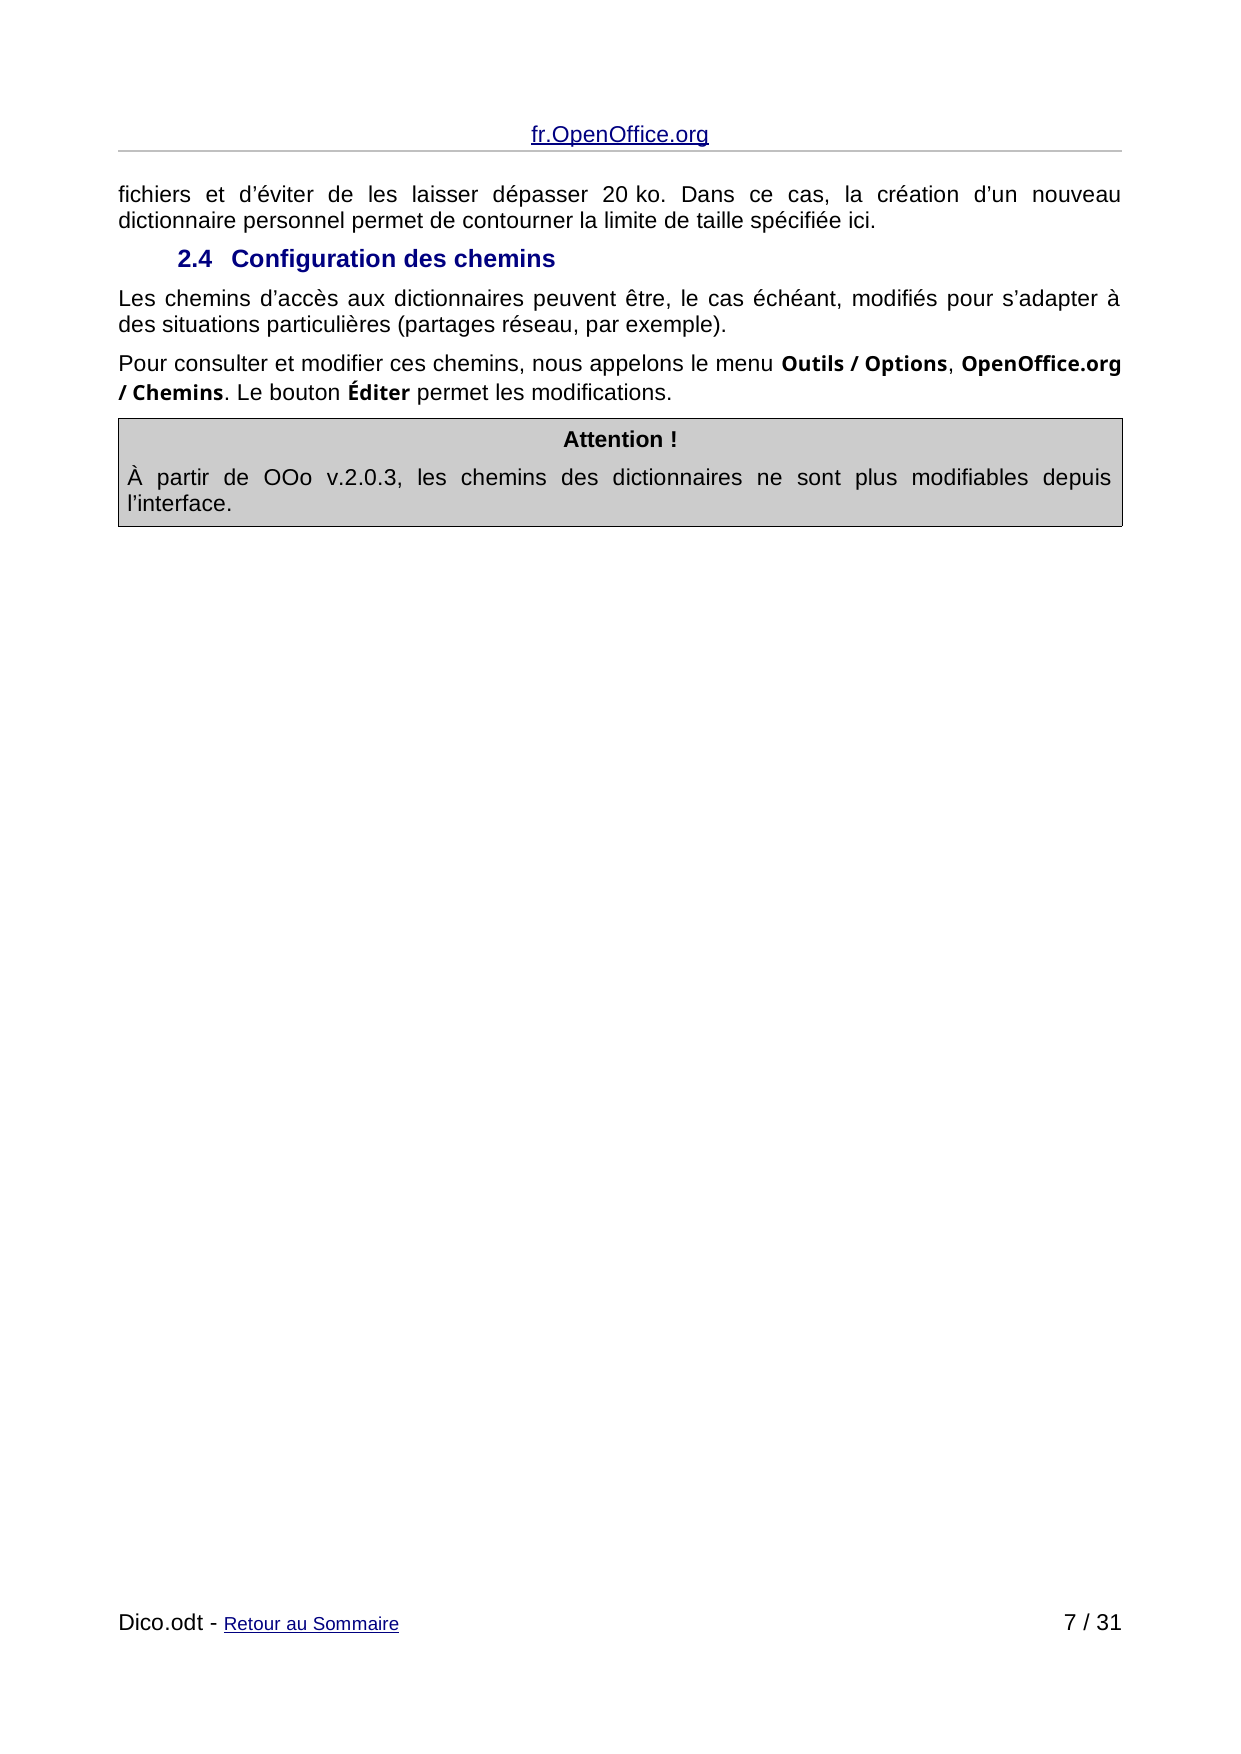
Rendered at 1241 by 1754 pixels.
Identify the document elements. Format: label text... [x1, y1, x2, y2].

text Pour consulter et modifier ces chemins, nous appelons le menu Outils / Options, OpenOffice.org / Chemins. Le bouton Éditer permet les modifications. [118, 349, 1122, 406]
text Les chemins d’accès aux dictionnaires peuvent être, le cas échéant, modifiés pour s’adapter à des situations particulières (partages réseau, par exemple). [118, 285, 1122, 337]
text À partir de OOo v.2.0.3, les chemins des dictionnaires ne sont plus modifiables depuis l’interface. [119, 456, 1122, 526]
subtitle Configuration des chemins [177, 245, 1122, 273]
text Attention ! [119, 419, 1122, 453]
text fichiers et d’éviter de les laisser dépasser 20 ko. Dans ce cas, la création d’un nouveau dictionnaire personnel permet de contourner la limite de taille spécifiée ici. [118, 182, 1122, 234]
